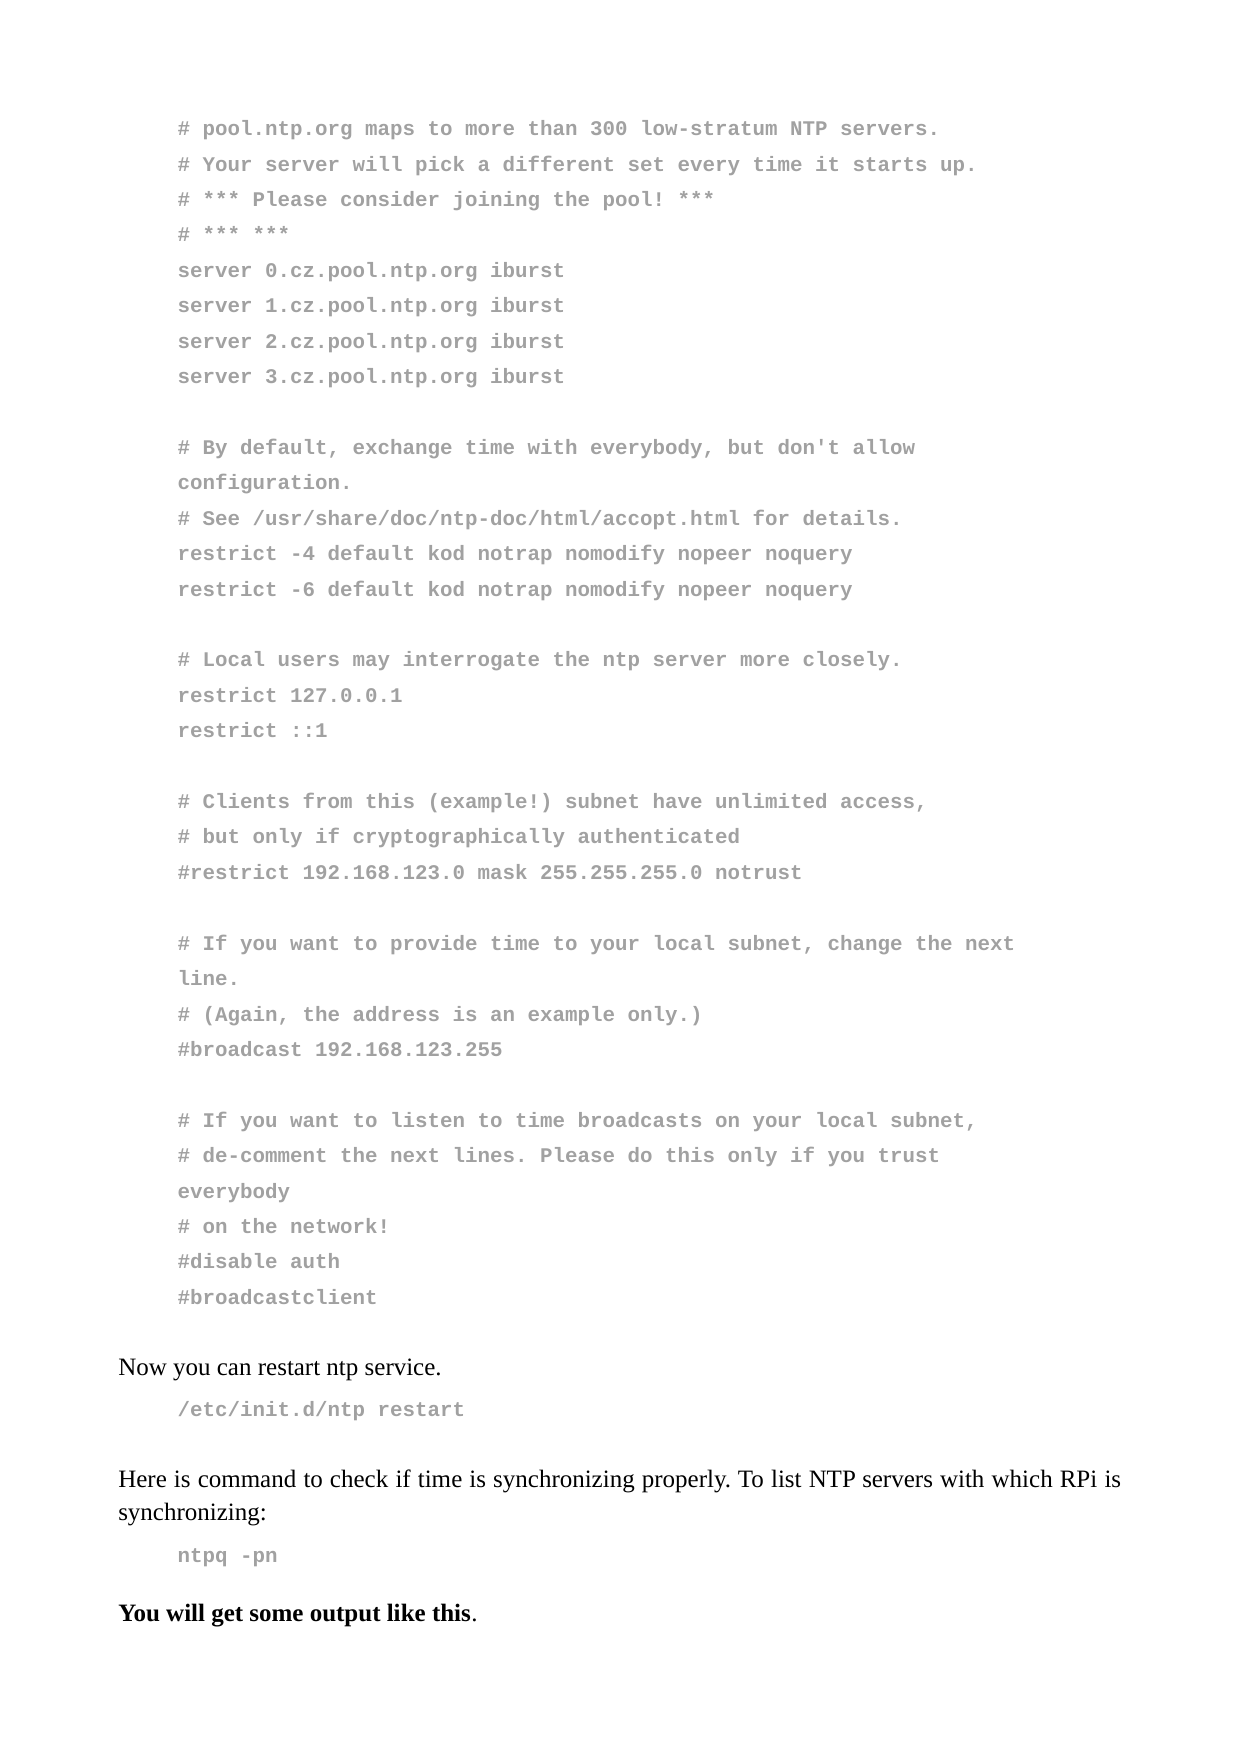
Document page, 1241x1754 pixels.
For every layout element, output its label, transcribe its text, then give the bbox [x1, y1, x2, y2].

text You will get some output like this. [118, 1598, 1122, 1627]
text /etc/init.d/ntp restart [177, 1399, 1063, 1423]
text Now you can restart ntp service. [118, 1352, 1122, 1381]
text Here is command to check if time is synchronizing properly. To list NTP servers with which RPi is synchronizing: [118, 1464, 1122, 1526]
text ntpq -pn [177, 1545, 1063, 1568]
text # pool.ntp.org maps to more than 300 low-stratum NTP servers. # Your server will pick a different set every time it starts up. # *** Please consider joining the pool! *** # *** *** server 0.cz.pool.ntp.org iburst server 1.cz.pool.ntp.org iburst server 2.cz.pool.ntp.org iburst server 3.cz.pool.ntp.org iburst # By default, exchange time with everybody, but don't allow configuration. # See /usr/share/doc/ntp-doc/html/accopt.html for details. restrict -4 default kod notrap nomodify nopeer noquery restrict -6 default kod notrap nomodify nopeer noquery # Local users may interrogate the ntp server more closely. restrict 127.0.0.1 restrict ::1 # Clients from this (example!) subnet have unlimited access, # but only if cryptographically authenticated #restrict 192.168.123.0 mask 255.255.255.0 notrust # If you want to provide time to your local subnet, change the next line. # (Again, the address is an example only.) #broadcast 192.168.123.255 # If you want to listen to time broadcasts on your local subnet, # de-comment the next lines. Please do this only if you trust everybody # on the network! #disable auth #broadcastclient [177, 118, 1063, 1311]
